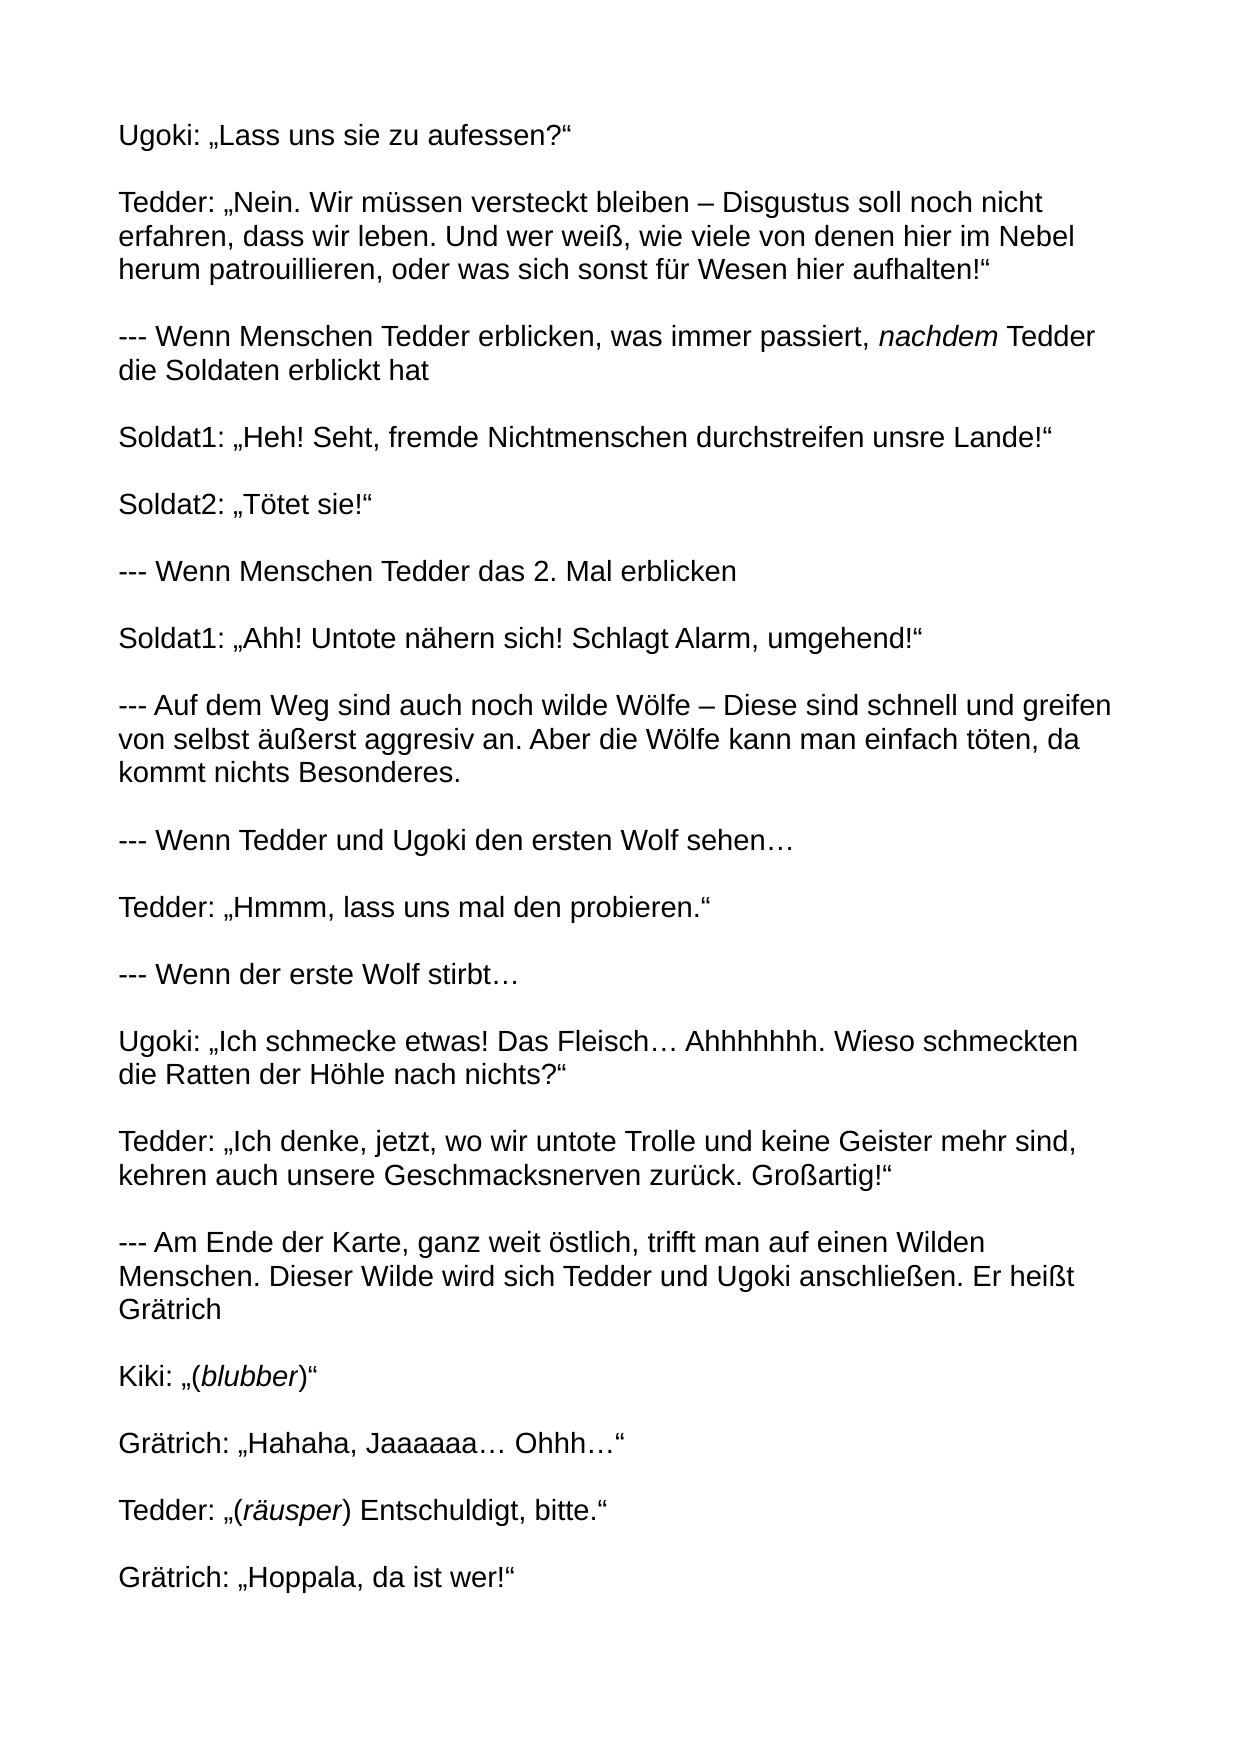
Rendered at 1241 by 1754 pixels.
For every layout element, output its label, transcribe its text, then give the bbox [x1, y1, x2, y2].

text Ugoki: „Ich schmecke etwas! Das Fleisch… Ahhhhhhh. Wieso schmeckten die Ratten der Höhle nach nichts?“ [118, 1024, 1122, 1091]
text Ugoki: „Lass uns sie zu aufessen?“ [118, 118, 1122, 152]
text Grätrich: „Hoppala, da ist wer!“ [118, 1560, 1122, 1594]
text Tedder: „(räusper) Entschuldigt, bitte.“ [118, 1493, 1122, 1527]
text Tedder: „Hmmm, lass uns mal den probieren.“ [118, 889, 1122, 923]
text --- Am Ende der Karte, ganz weit östlich, trifft man auf einen Wilden Menschen. Dieser Wilde wird sich Tedder und Ugoki anschließen. Er heißt Grätrich [118, 1225, 1122, 1326]
text Kiki: „(blubber)“ [118, 1359, 1122, 1393]
text --- Wenn Menschen Tedder erblicken, was immer passiert, nachdem Tedder die Soldaten erblickt hat [118, 319, 1122, 386]
text --- Wenn Tedder und Ugoki den ersten Wolf sehen… [118, 822, 1122, 856]
text Grätrich: „Hahaha, Jaaaaaa… Ohhh…“ [118, 1426, 1122, 1460]
text Tedder: „Nein. Wir müssen versteckt bleiben – Disgustus soll noch nicht erfahren, dass wir leben. Und wer weiß, wie viele von denen hier im Nebel herum patrouillieren, oder was sich sonst für Wesen hier aufhalten!“ [118, 185, 1122, 286]
text Tedder: „Ich denke, jetzt, wo wir untote Trolle und keine Geister mehr sind, kehren auch unsere Geschmacksnerven zurück. Großartig!“ [118, 1124, 1122, 1191]
text Soldat2: „Tötet sie!“ [118, 487, 1122, 521]
text --- Auf dem Weg sind auch noch wilde Wölfe – Diese sind schnell und greifen von selbst äußerst aggresiv an. Aber die Wölfe kann man einfach töten, da kommt nichts Besonderes. [118, 688, 1122, 789]
text --- Wenn der erste Wolf stirbt… [118, 957, 1122, 990]
text Soldat1: „Ahh! Untote nähern sich! Schlagt Alarm, umgehend!“ [118, 621, 1122, 655]
text --- Wenn Menschen Tedder das 2. Mal erblicken [118, 554, 1122, 588]
text Soldat1: „Heh! Seht, fremde Nichtmenschen durchstreifen unsre Lande!“ [118, 420, 1122, 453]
